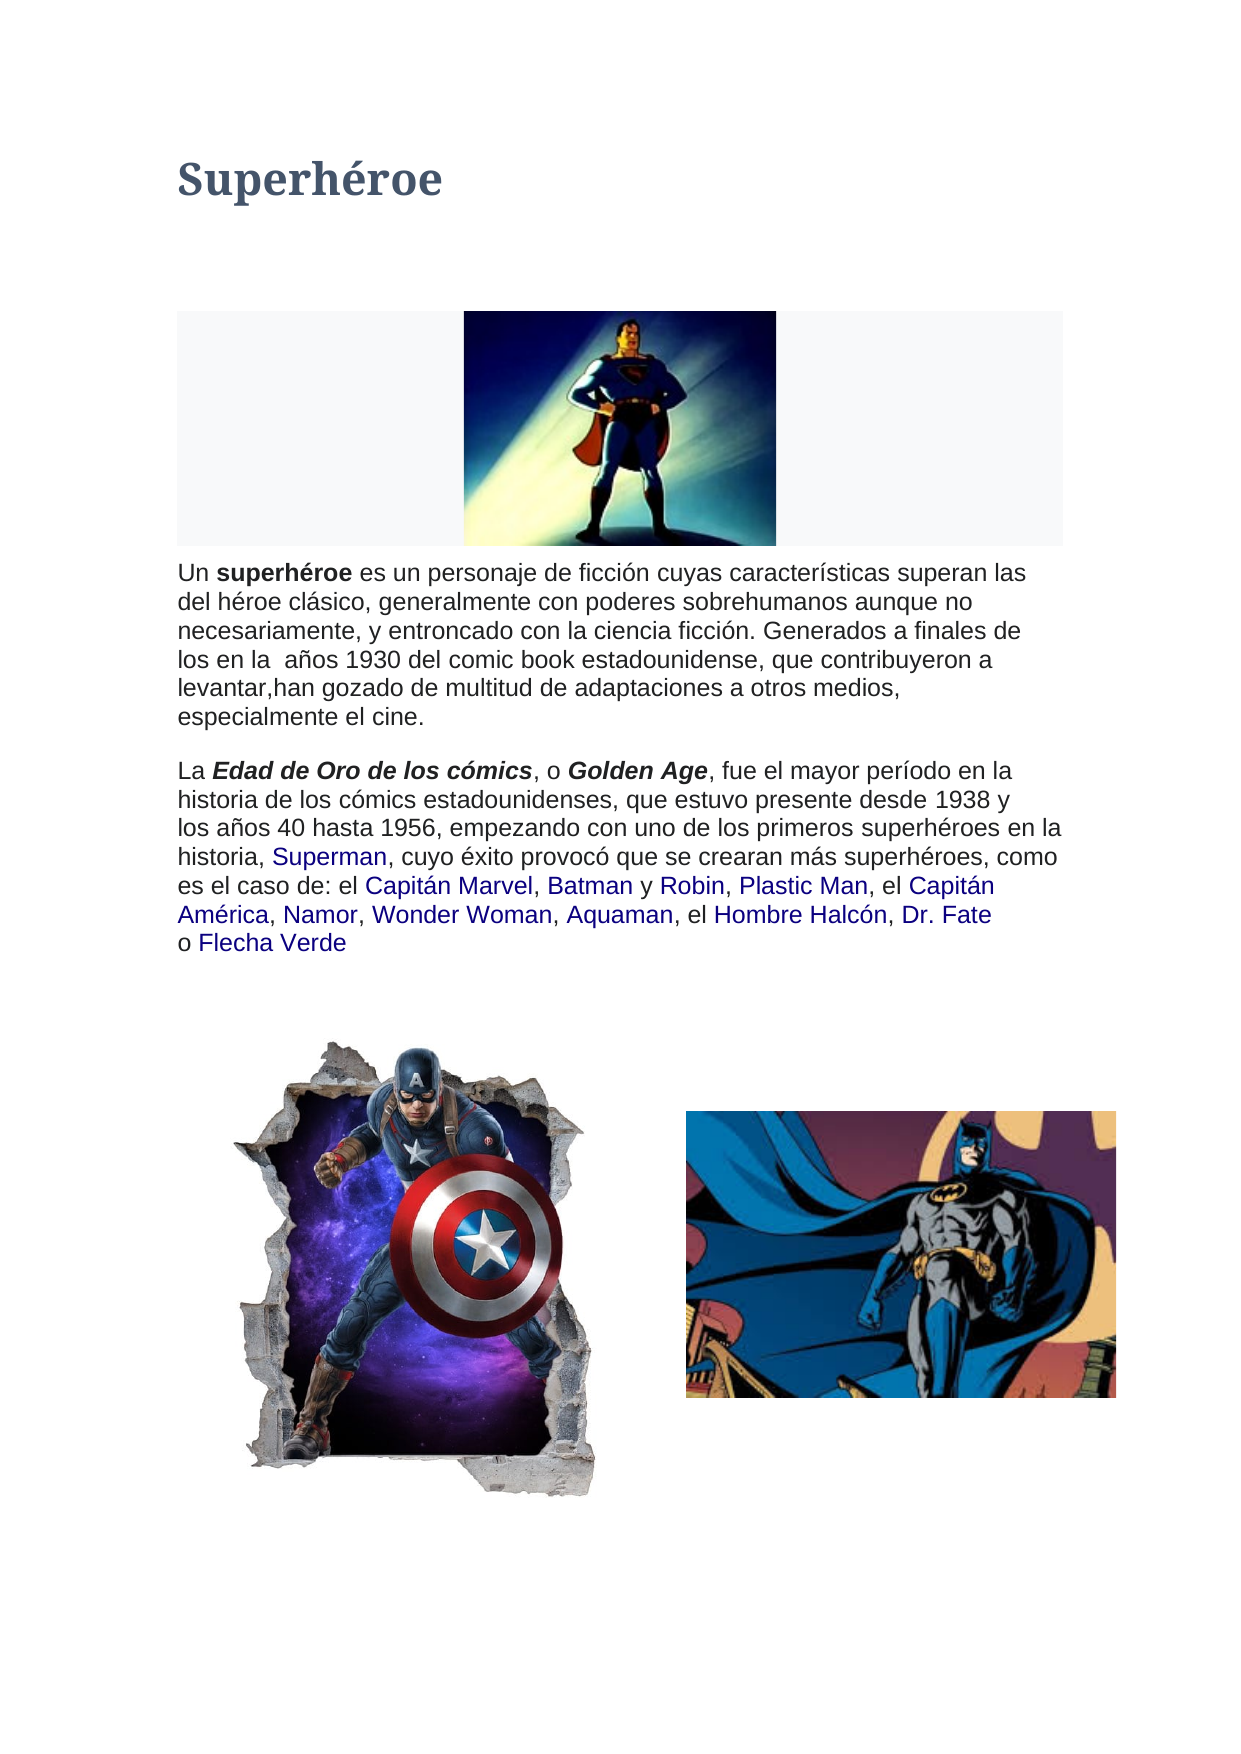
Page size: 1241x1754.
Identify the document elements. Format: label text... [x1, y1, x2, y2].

subtitle Superhéroe [177, 148, 1063, 209]
text La Edad de Oro de los cómics, o Golden Age, fue el mayor período en la historia de los cómics estadounidenses, que estuvo presente desde 1938 y los años 40 hasta 1956, empezando con uno de los primeros superhéroes en la historia, Superman, cuyo éxito provocó que se crearan más superhéroes, como es el caso de: el Capitán Marvel, Batman y Robin, Plastic Man, el Capitán América, Namor, Wonder Woman, Aquaman, el Hombre Halcón, Dr. Fate o Flecha Verde [177, 756, 1063, 957]
text Un superhéroe es un personaje de ficción cuyas características superan las del héroe clásico, generalmente con poderes sobrehumanos aunque no necesariamente, y entroncado con la ciencia ficción. Generados a finales de los en la años 1930 del comic book estadounidense, que contribuyeron a levantar,​han gozado de multitud de adaptaciones a otros medios, especialmente el cine. [177, 558, 1063, 731]
